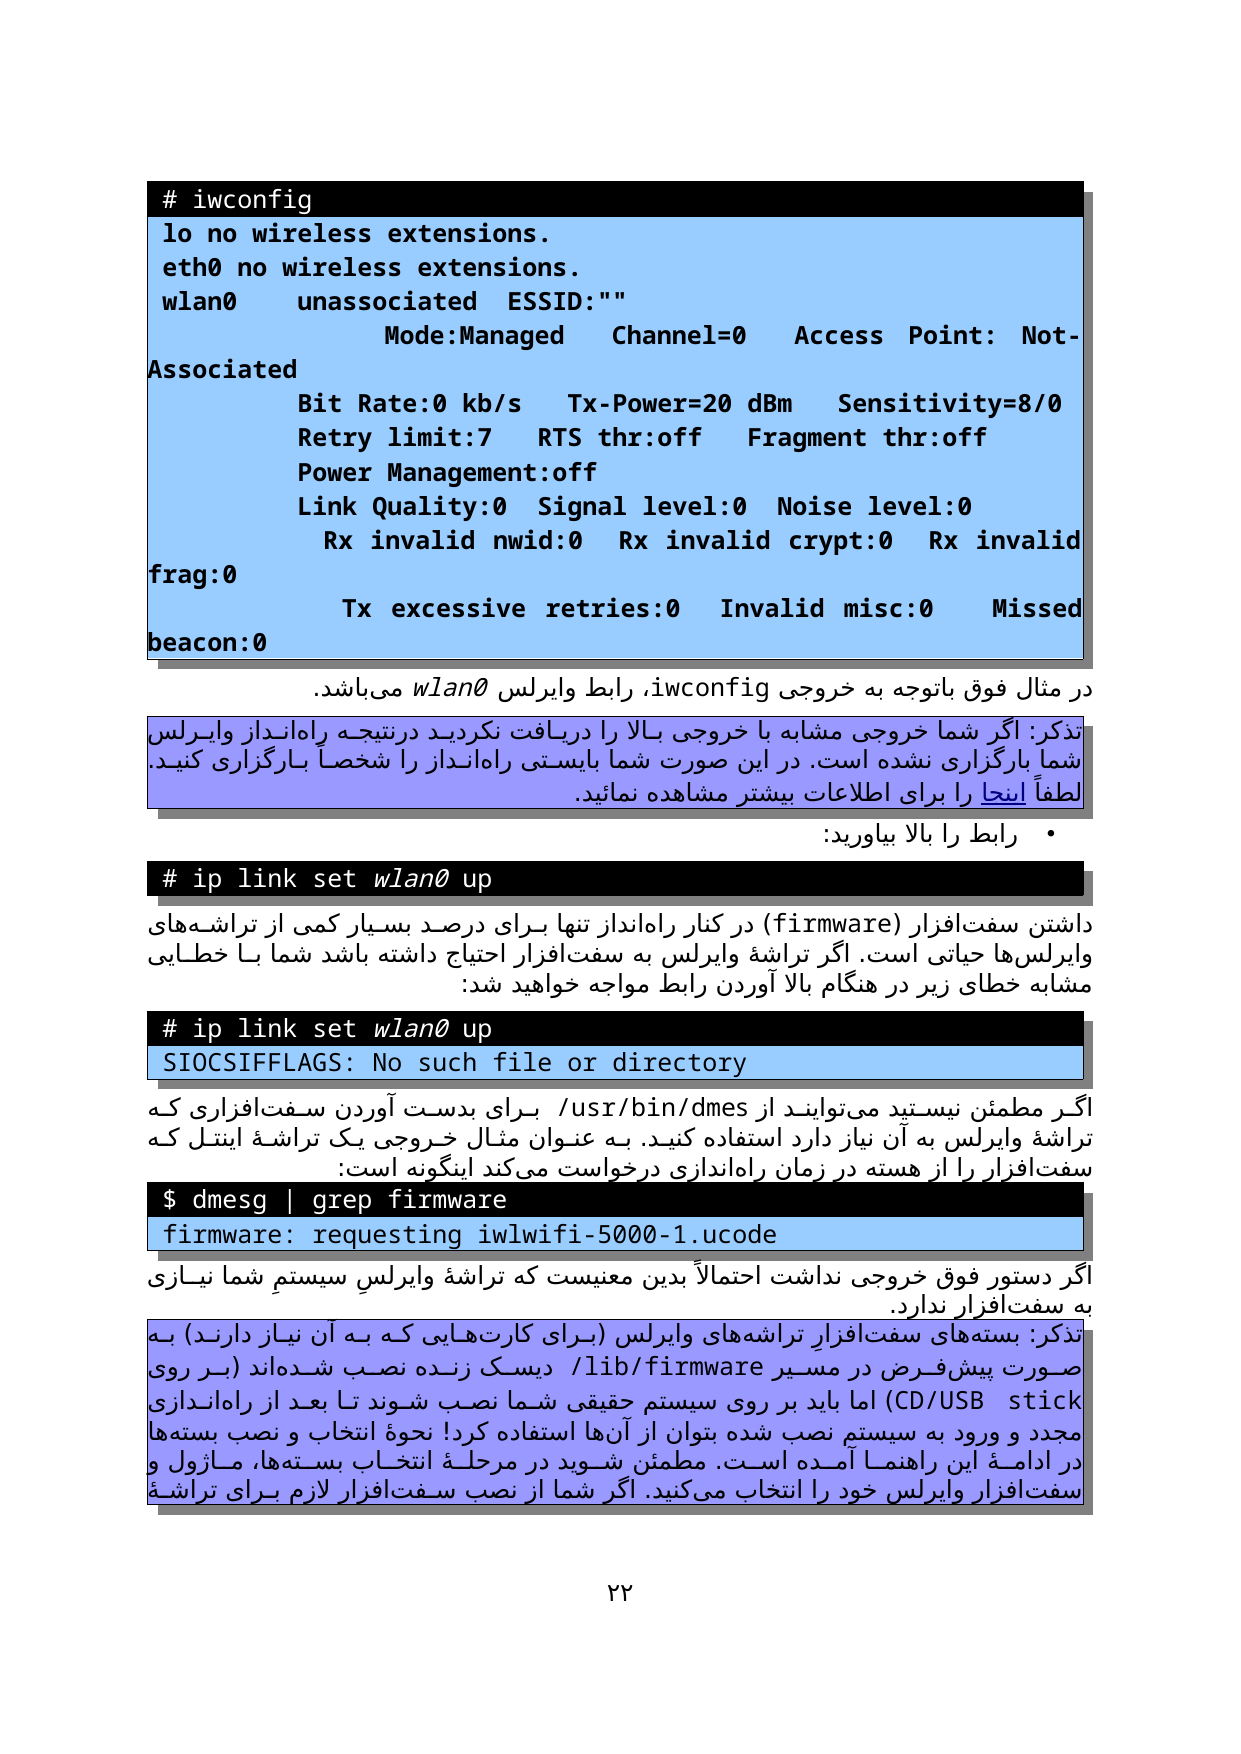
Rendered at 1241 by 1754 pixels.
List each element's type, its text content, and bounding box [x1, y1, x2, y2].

text در مثال فوق باتوجه به خروجی iwconfig، رابط وایرلس wlan0 می‌باشد. [147, 669, 1093, 703]
text اگر دستور فوق خروجی نداشت احتمالاً بدین معنیست که تراشهٔ وایرلسِ سیستمِ شما نیازی به سفت‌افزار ندارد. [147, 1261, 1093, 1319]
text داشتن سفت‌افزار (firmware) در کنار راه‌انداز تنها برای درصد بسیار کمی از تراشه‌های وایرلس‌ها حیاتی است. اگر تراشهٔ وایرلس به سفت‌افزار احتیاج داشته باشد شما با خطایی مشابه خطای زیر در هنگام بالا آوردن رابط مواجه خواهید شد: [147, 906, 1093, 998]
text اگر مطمئن نیستید می‌توایند از ‎ /usr/bin/dmes برای بدست آوردن سفت‌افزاری که تراشهٔ وایرلس به آن نیاز دارد استفاده کنید. به عنوان مثال خروجی یک تراشهٔ اینتل که سفت‌افزار را از هسته در زمان راه‌اندازی درخواست می‌کند اینگونه است: [147, 1089, 1093, 1182]
list رابط را بالا بیاورید: [147, 819, 1056, 848]
